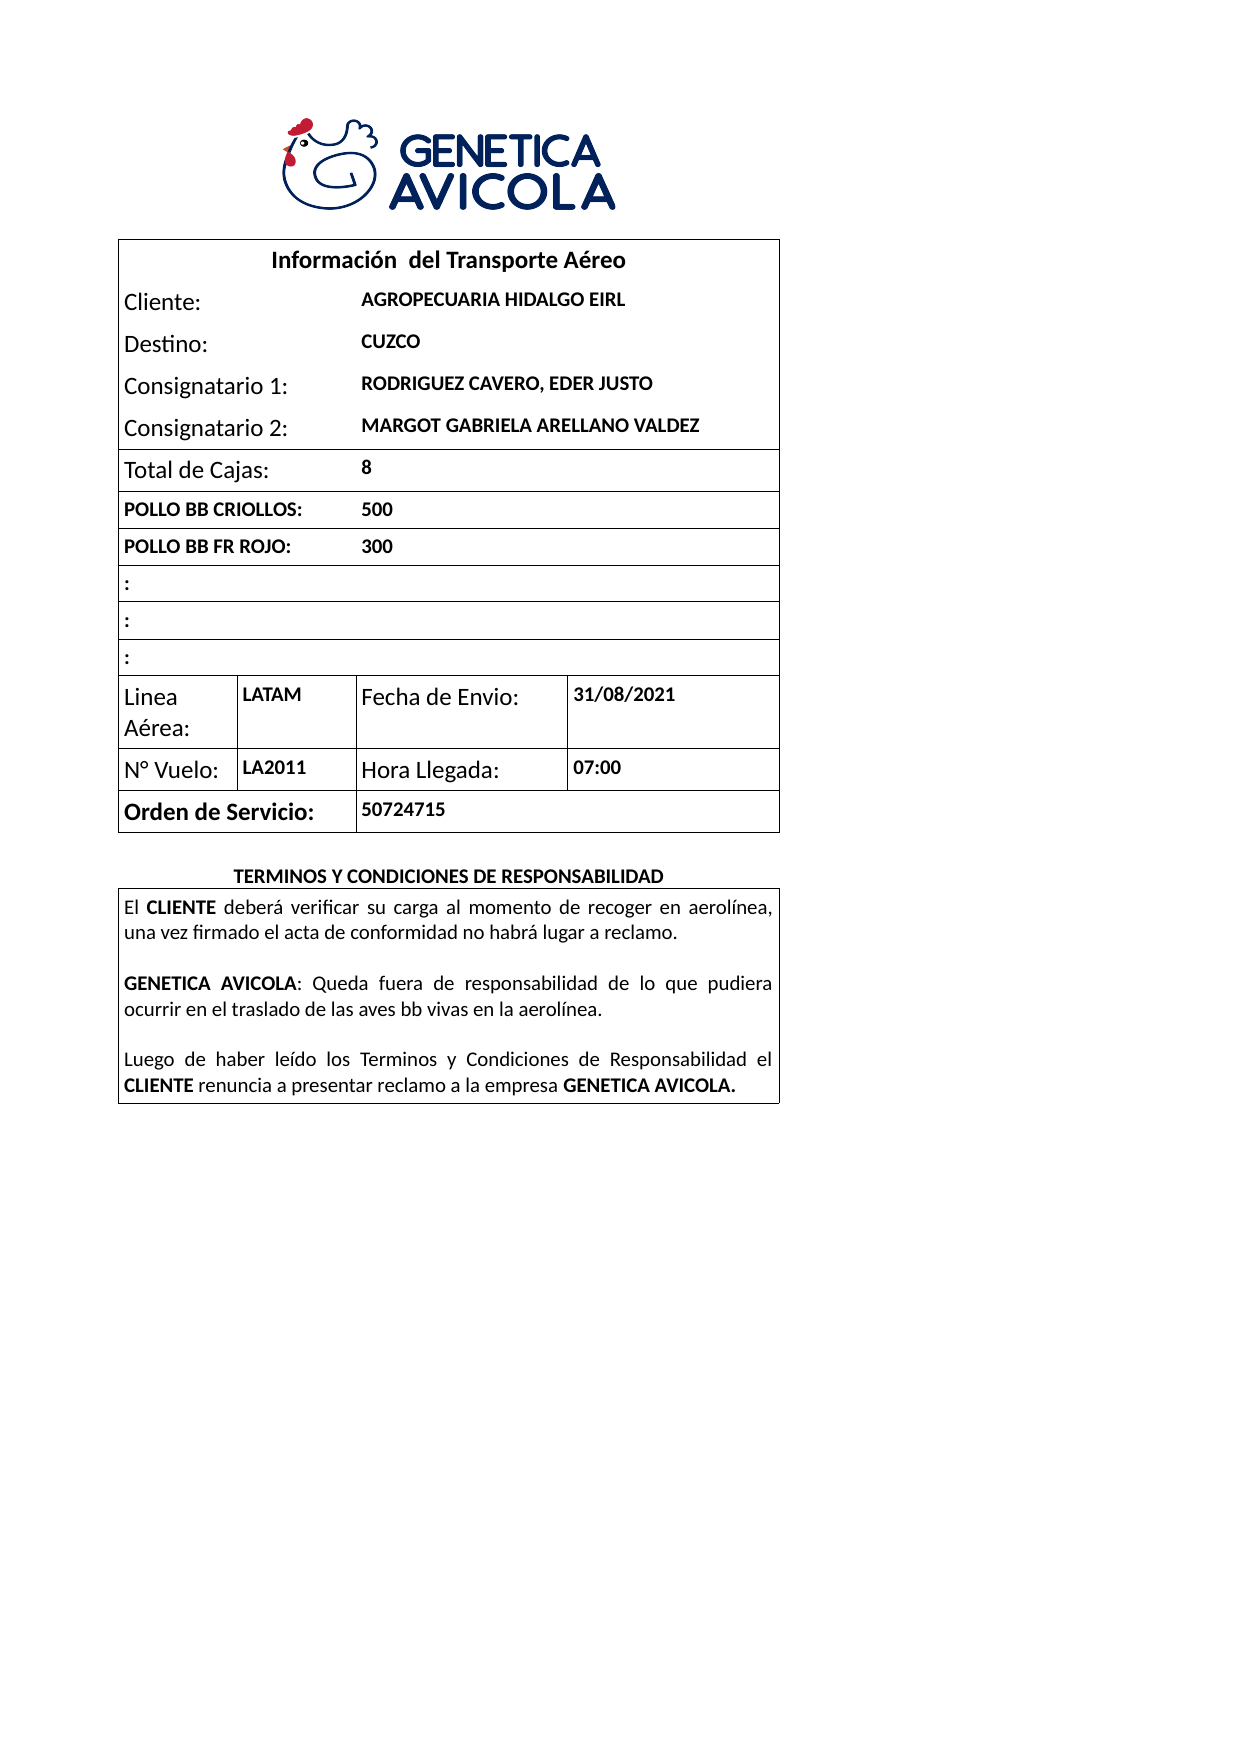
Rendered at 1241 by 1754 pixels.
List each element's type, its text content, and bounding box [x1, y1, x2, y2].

table_cell Cliente: [119, 281, 356, 322]
picture [282, 118, 616, 210]
table_cell : [119, 640, 356, 675]
table_cell POLLO BB CRIOLLOS: [119, 492, 356, 527]
table_cell LA2011 [238, 749, 356, 790]
table_cell MARGOT GABRIELA ARELLANO VALDEZ [356, 406, 779, 448]
table_cell : [119, 602, 356, 638]
table_cell AGROPECUARIA HIDALGO EIRL [356, 281, 779, 322]
table_cell 31/08/2021 [568, 676, 779, 748]
table_cell [356, 640, 779, 675]
table_cell 300 [356, 529, 779, 564]
table_header Información del Transporte Aéreo [119, 240, 779, 281]
table_cell Total de Cajas: [119, 450, 356, 491]
table_cell Linea Aérea: [119, 676, 237, 748]
table_cell Hora Llegada: [357, 749, 567, 790]
table_cell Orden de Servicio: [119, 791, 356, 832]
table_cell POLLO BB FR ROJO: [119, 529, 356, 564]
table_cell [356, 602, 779, 638]
table_cell LATAM [238, 676, 356, 748]
table_cell Fecha de Envio: [357, 676, 567, 748]
table_cell [356, 566, 779, 601]
table_cell 50724715 [357, 791, 779, 832]
table_cell 500 [356, 492, 779, 527]
table_cell 8 [356, 450, 779, 491]
table_cell Consignatario 1: [119, 365, 356, 406]
table_cell RODRIGUEZ CAVERO, EDER JUSTO [356, 365, 779, 406]
table_cell CUZCO [356, 323, 779, 364]
table_cell Consignatario 2: [119, 406, 356, 448]
table_cell TERMINOS Y CONDICIONES DE RESPONSABILIDAD [118, 833, 779, 888]
table_cell Destino: [119, 323, 356, 364]
table_cell 07:00 [568, 749, 779, 790]
table_cell El CLIENTE deberá verificar su carga al momento de recoger en aerolínea, una vez firmado el acta de conformidad no habrá lugar a reclamo. GENETICA AVICOLA: Queda fuera de responsabilidad de lo que pudiera ocurrir en el traslado de las aves bb vivas en la aerolínea. Luego de haber leído los Terminos y Condiciones de Responsabilidad el CLIENTE renuncia a presentar reclamo a la empresa GENETICA AVICOLA. [119, 889, 779, 1103]
table_cell N° Vuelo: [119, 749, 237, 790]
table_cell : [119, 566, 356, 601]
